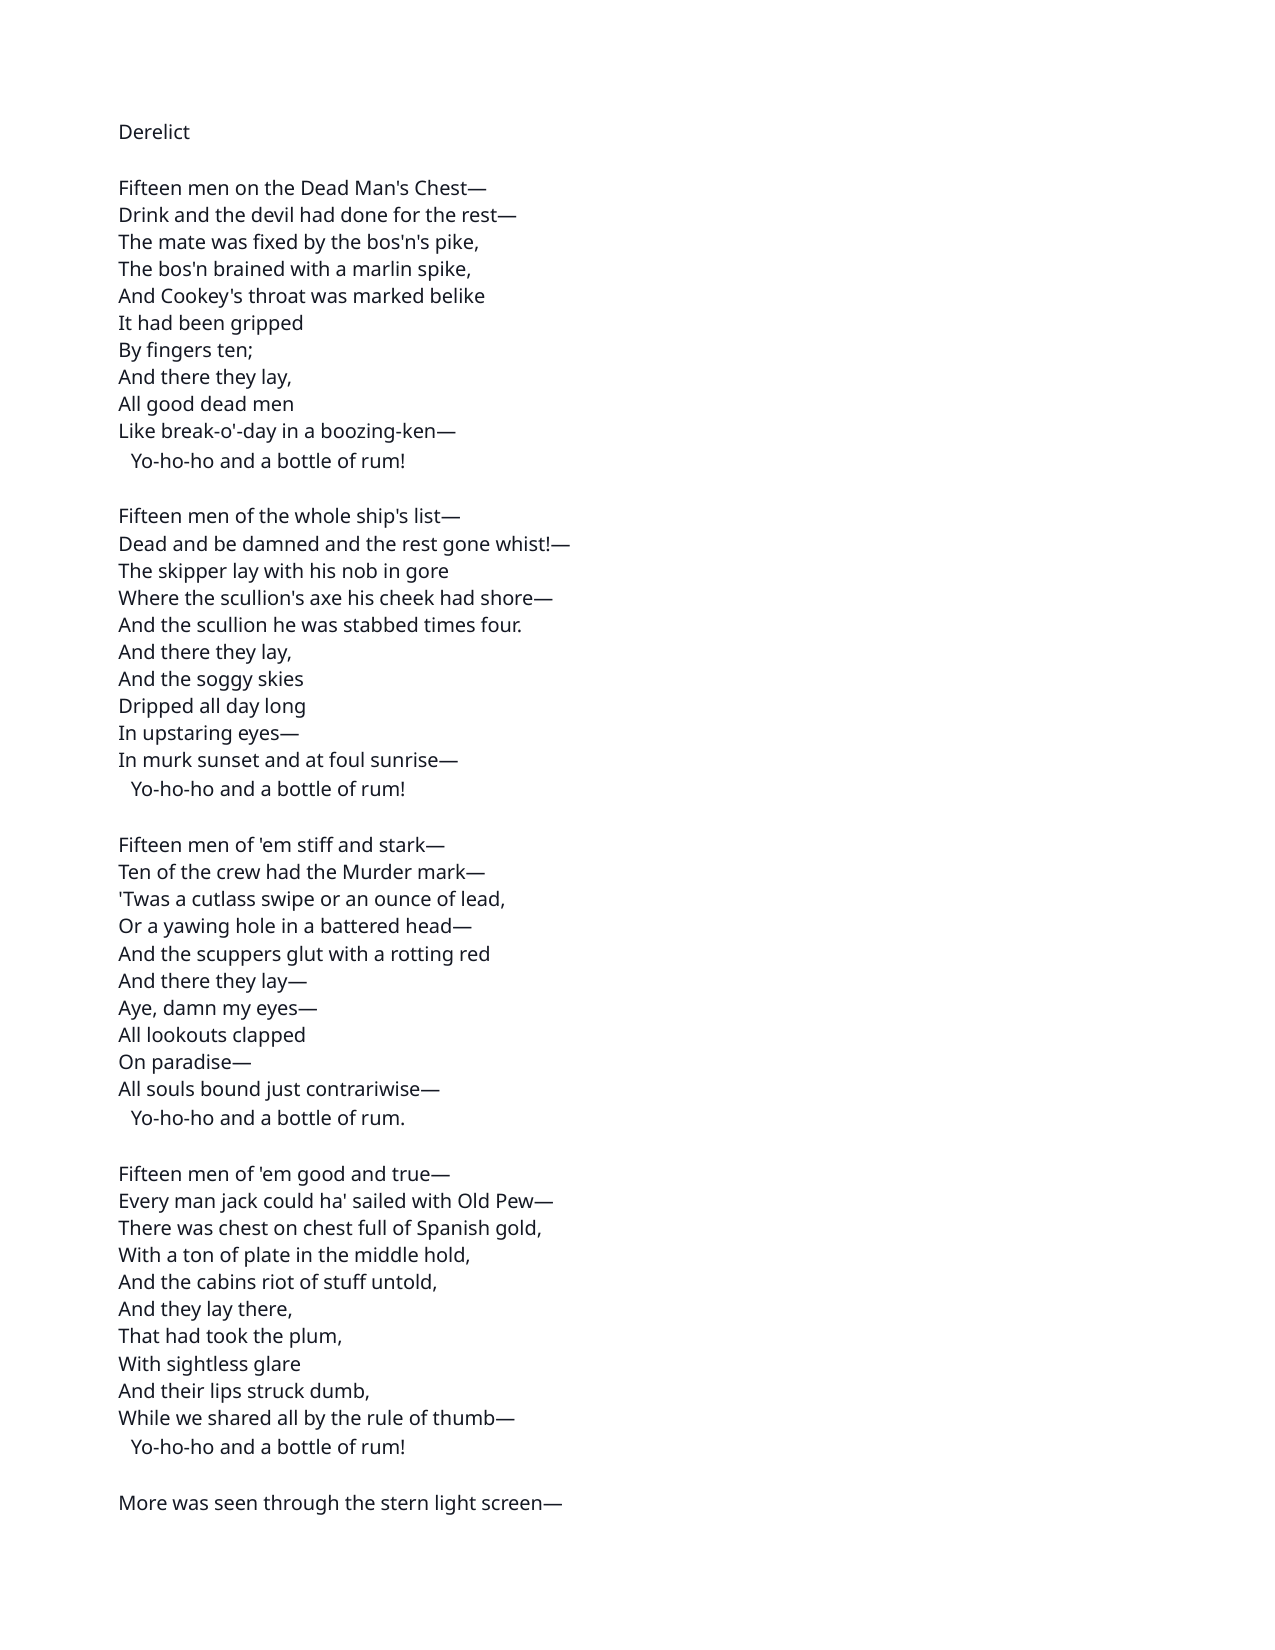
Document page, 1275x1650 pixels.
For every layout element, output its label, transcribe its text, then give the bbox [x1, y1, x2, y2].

text Fifteen men on the Dead Man's Chest— Drink and the devil had done for the rest— The mate was fixed by the bos'n's pike, The bos'n brained with a marlin spike, And Cookey's throat was marked belike It had been gripped By fingers ten; And there they lay, All good dead men Like break-o'-day in a boozing-ken— Yo-ho-ho and a bottle of rum! Fifteen men of the whole ship's list— Dead and be damned and the rest gone whist!— The skipper lay with his nob in gore Where the scullion's axe his cheek had shore— And the scullion he was stabbed times four. And there they lay, And the soggy skies Dripped all day long In upstaring eyes— In murk sunset and at foul sunrise— Yo-ho-ho and a bottle of rum! Fifteen men of 'em stiff and stark— Ten of the crew had the Murder mark— 'Twas a cutlass swipe or an ounce of lead, Or a yawing hole in a battered head— And the scuppers glut with a rotting red And there they lay— Aye, damn my eyes— All lookouts clapped On paradise— All souls bound just contrariwise— Yo-ho-ho and a bottle of rum. Fifteen men of 'em good and true— Every man jack could ha' sailed with Old Pew— There was chest on chest full of Spanish gold, With a ton of plate in the middle hold, And the cabins riot of stuff untold, And they lay there, That had took the plum, With sightless glare And their lips struck dumb, While we shared all by the rule of thumb— Yo-ho-ho and a bottle of rum! More was seen through the stern light screen— [118, 174, 1157, 1516]
text Derelict [118, 118, 1157, 145]
